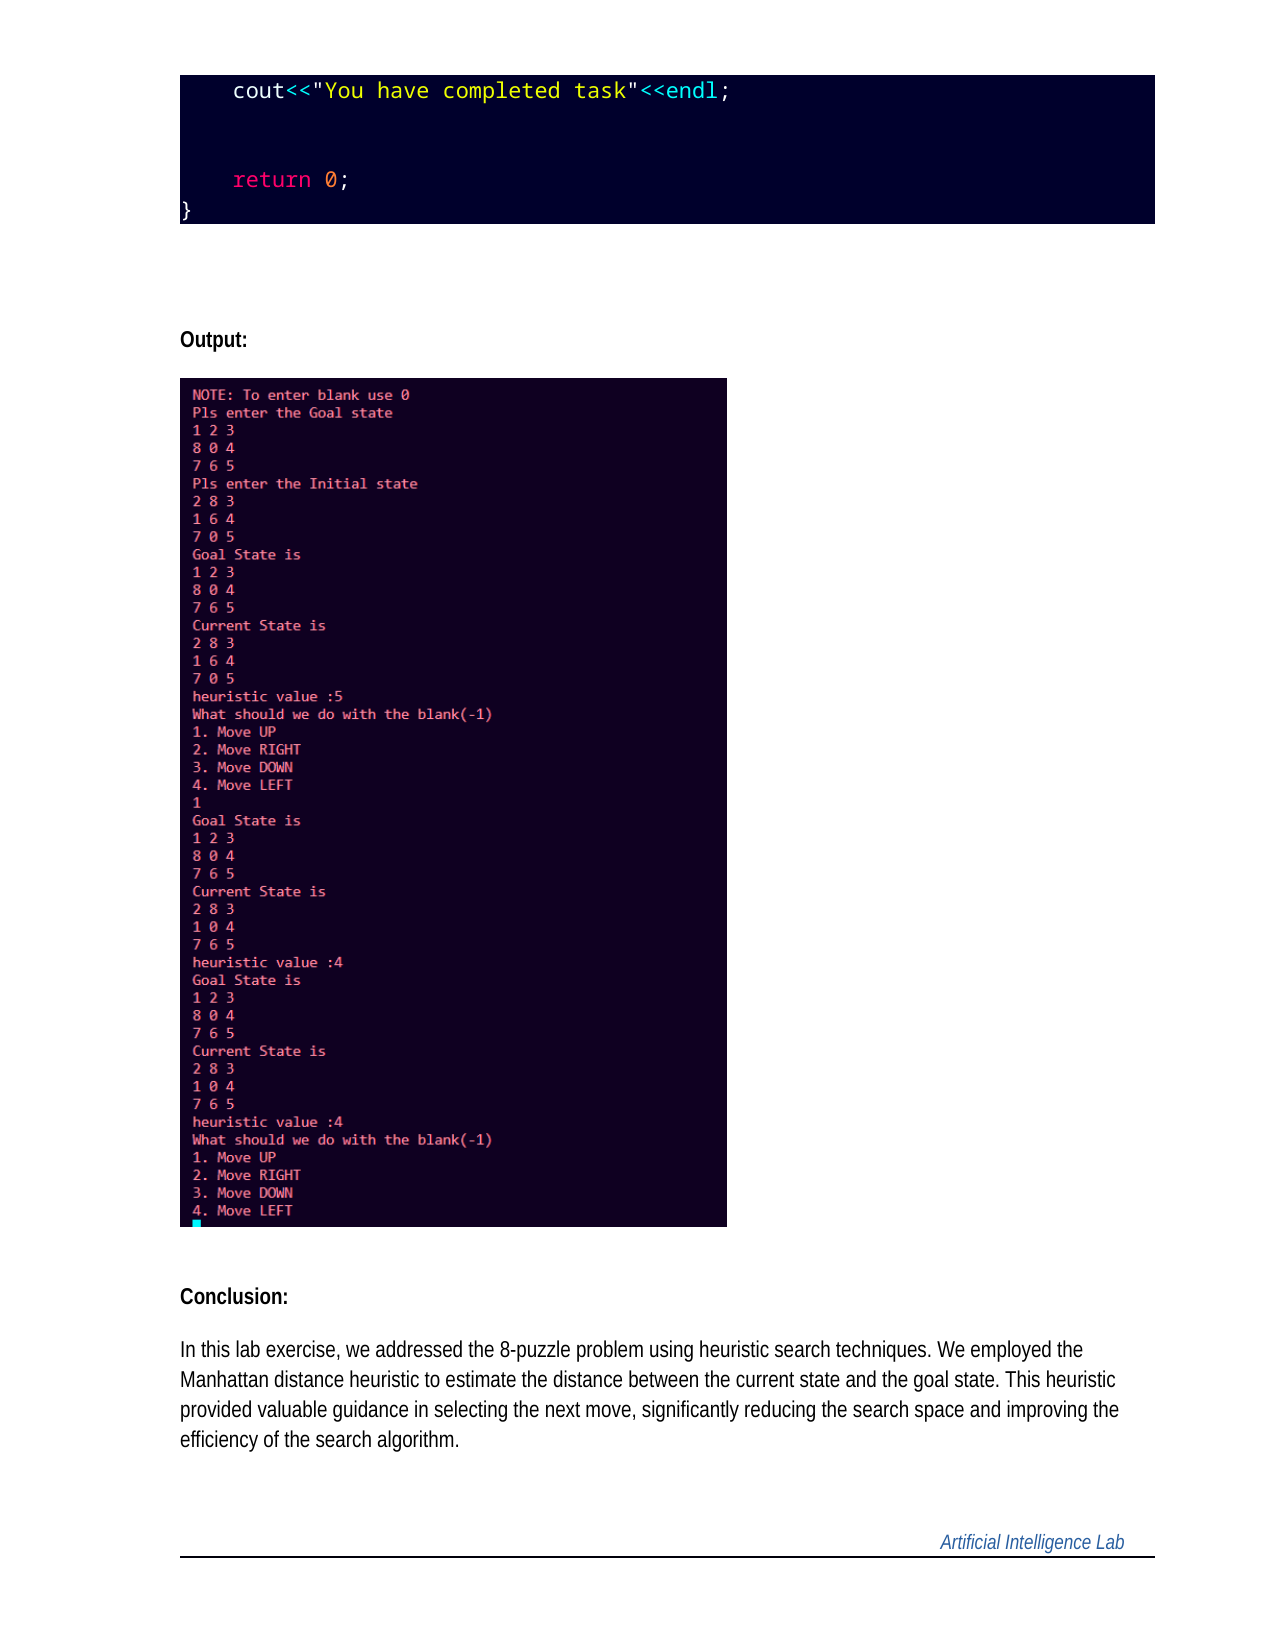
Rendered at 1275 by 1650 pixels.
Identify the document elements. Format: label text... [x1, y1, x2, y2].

text Output: [180, 326, 1155, 352]
text Conclusion: [180, 1283, 1155, 1309]
text cout<<"You have completed task"<<endl; [180, 75, 1155, 105]
text return 0; [180, 164, 1155, 194]
text In this lab exercise, we addressed the 8-puzzle problem using heuristic search techniques. We employed the Manhattan distance heuristic to estimate the distance between the current state and the goal state. This heuristic provided valuable guidance in selecting the next move, significantly reducing the search space and improving the efficiency of the search algorithm. [180, 1336, 1155, 1452]
text } [180, 194, 1155, 224]
